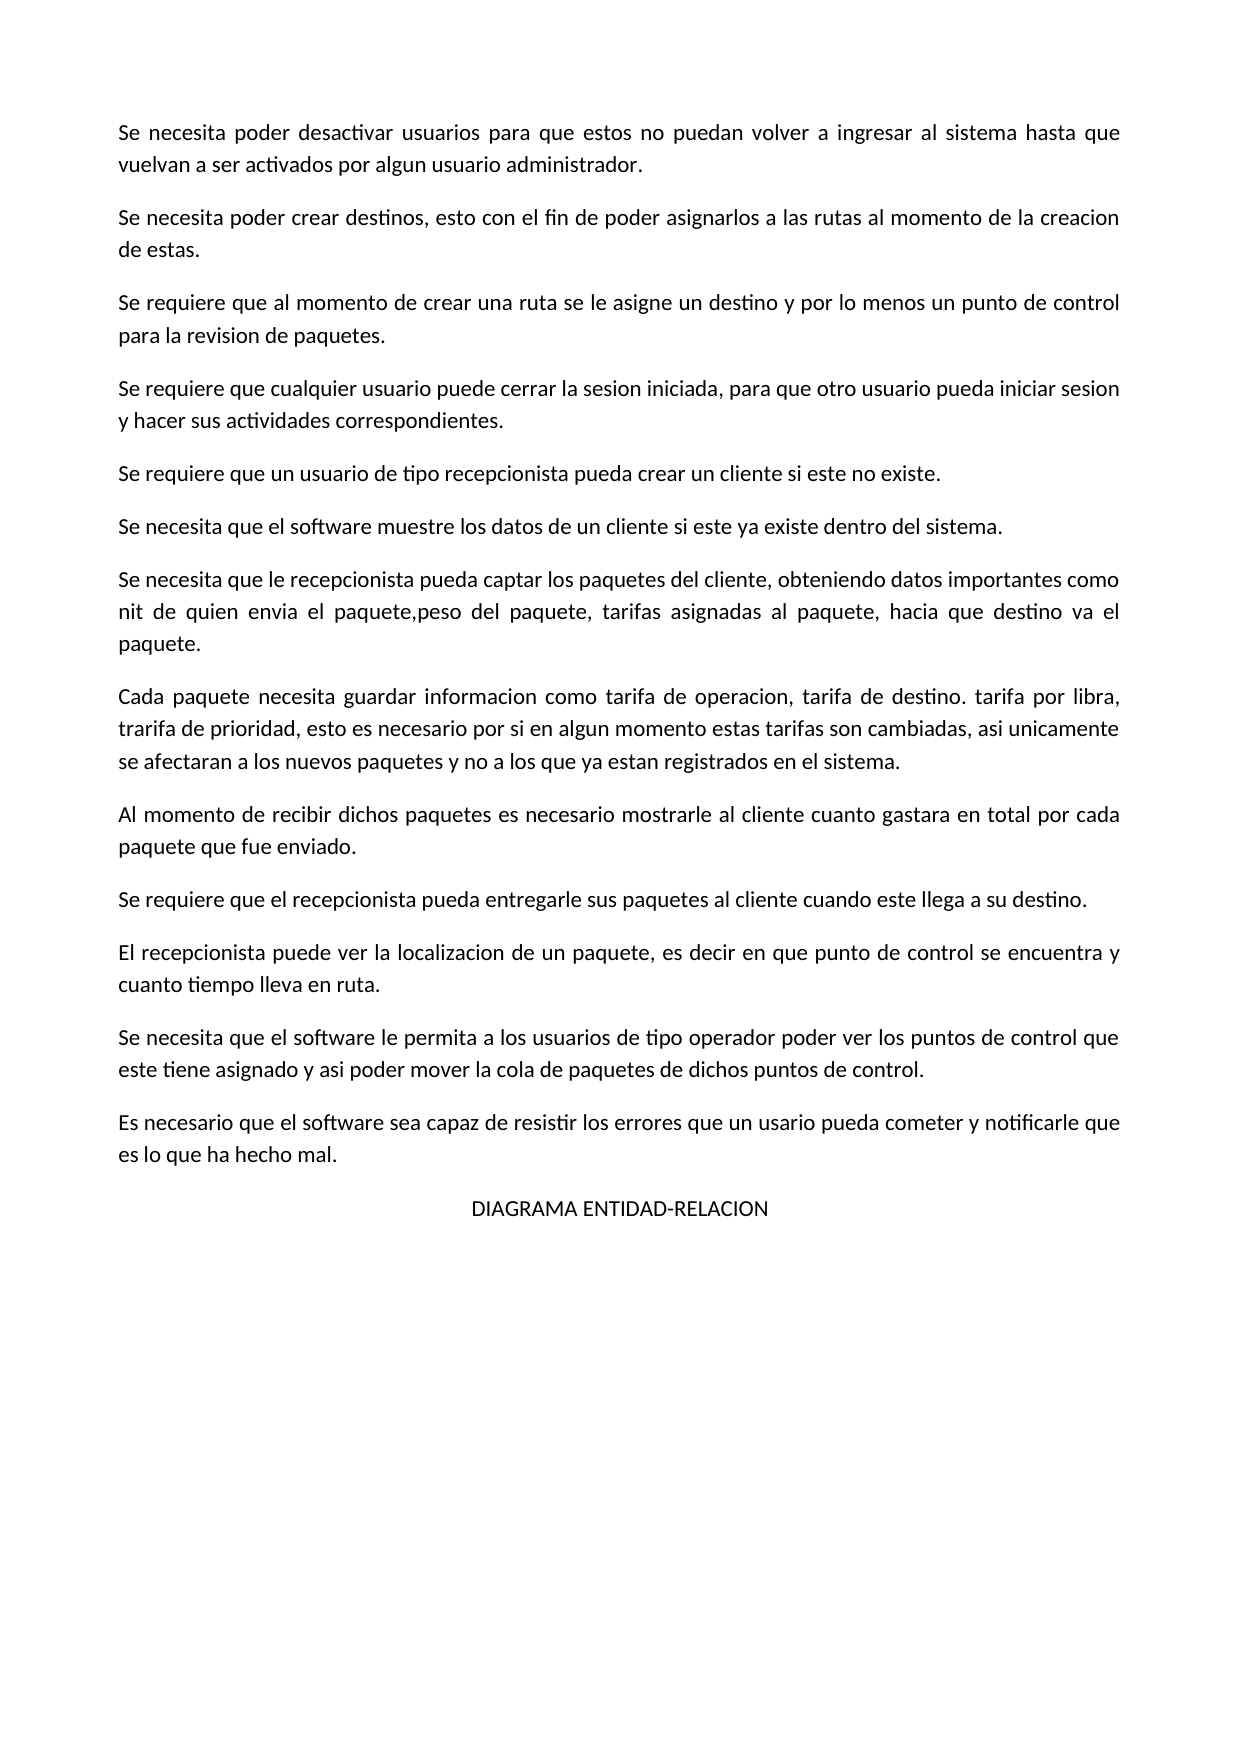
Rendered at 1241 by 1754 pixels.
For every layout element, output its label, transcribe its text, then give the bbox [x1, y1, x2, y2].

text Es necesario que el software sea capaz de resistir los errores que un usario pueda cometer y notificarle que es lo que ha hecho mal. [118, 1108, 1122, 1169]
text DIAGRAMA ENTIDAD-RELACION [118, 1194, 1122, 1222]
text El recepcionista puede ver la localizacion de un paquete, es decir en que punto de control se encuentra y cuanto tiempo lleva en ruta. [118, 938, 1122, 998]
text Se necesita que el software muestre los datos de un cliente si este ya existe dentro del sistema. [118, 512, 1122, 540]
text Cada paquete necesita guardar informacion como tarifa de operacion, tarifa de destino. tarifa por libra, trarifa de prioridad, esto es necesario por si en algun momento estas tarifas son cambiadas, asi unicamente se afectaran a los nuevos paquetes y no a los que ya estan registrados en el sistema. [118, 682, 1122, 775]
text Se requiere que un usuario de tipo recepcionista pueda crear un cliente si este no existe. [118, 459, 1122, 487]
text Se requiere que el recepcionista pueda entregarle sus paquetes al cliente cuando este llega a su destino. [118, 885, 1122, 913]
text Al momento de recibir dichos paquetes es necesario mostrarle al cliente cuanto gastara en total por cada paquete que fue enviado. [118, 800, 1122, 860]
text Se requiere que cualquier usuario puede cerrar la sesion iniciada, para que otro usuario pueda iniciar sesion y hacer sus actividades correspondientes. [118, 374, 1122, 434]
text Se necesita poder crear destinos, esto con el fin de poder asignarlos a las rutas al momento de la creacion de estas. [118, 203, 1122, 263]
text Se necesita que el software le permita a los usuarios de tipo operador poder ver los puntos de control que este tiene asignado y asi poder mover la cola de paquetes de dichos puntos de control. [118, 1023, 1122, 1083]
text Se necesita poder desactivar usuarios para que estos no puedan volver a ingresar al sistema hasta que vuelvan a ser activados por algun usuario administrador. [118, 118, 1122, 178]
text Se requiere que al momento de crear una ruta se le asigne un destino y por lo menos un punto de control para la revision de paquetes. [118, 288, 1122, 349]
text Se necesita que le recepcionista pueda captar los paquetes del cliente, obteniendo datos importantes como nit de quien envia el paquete,peso del paquete, tarifas asignadas al paquete, hacia que destino va el paquete. [118, 565, 1122, 657]
